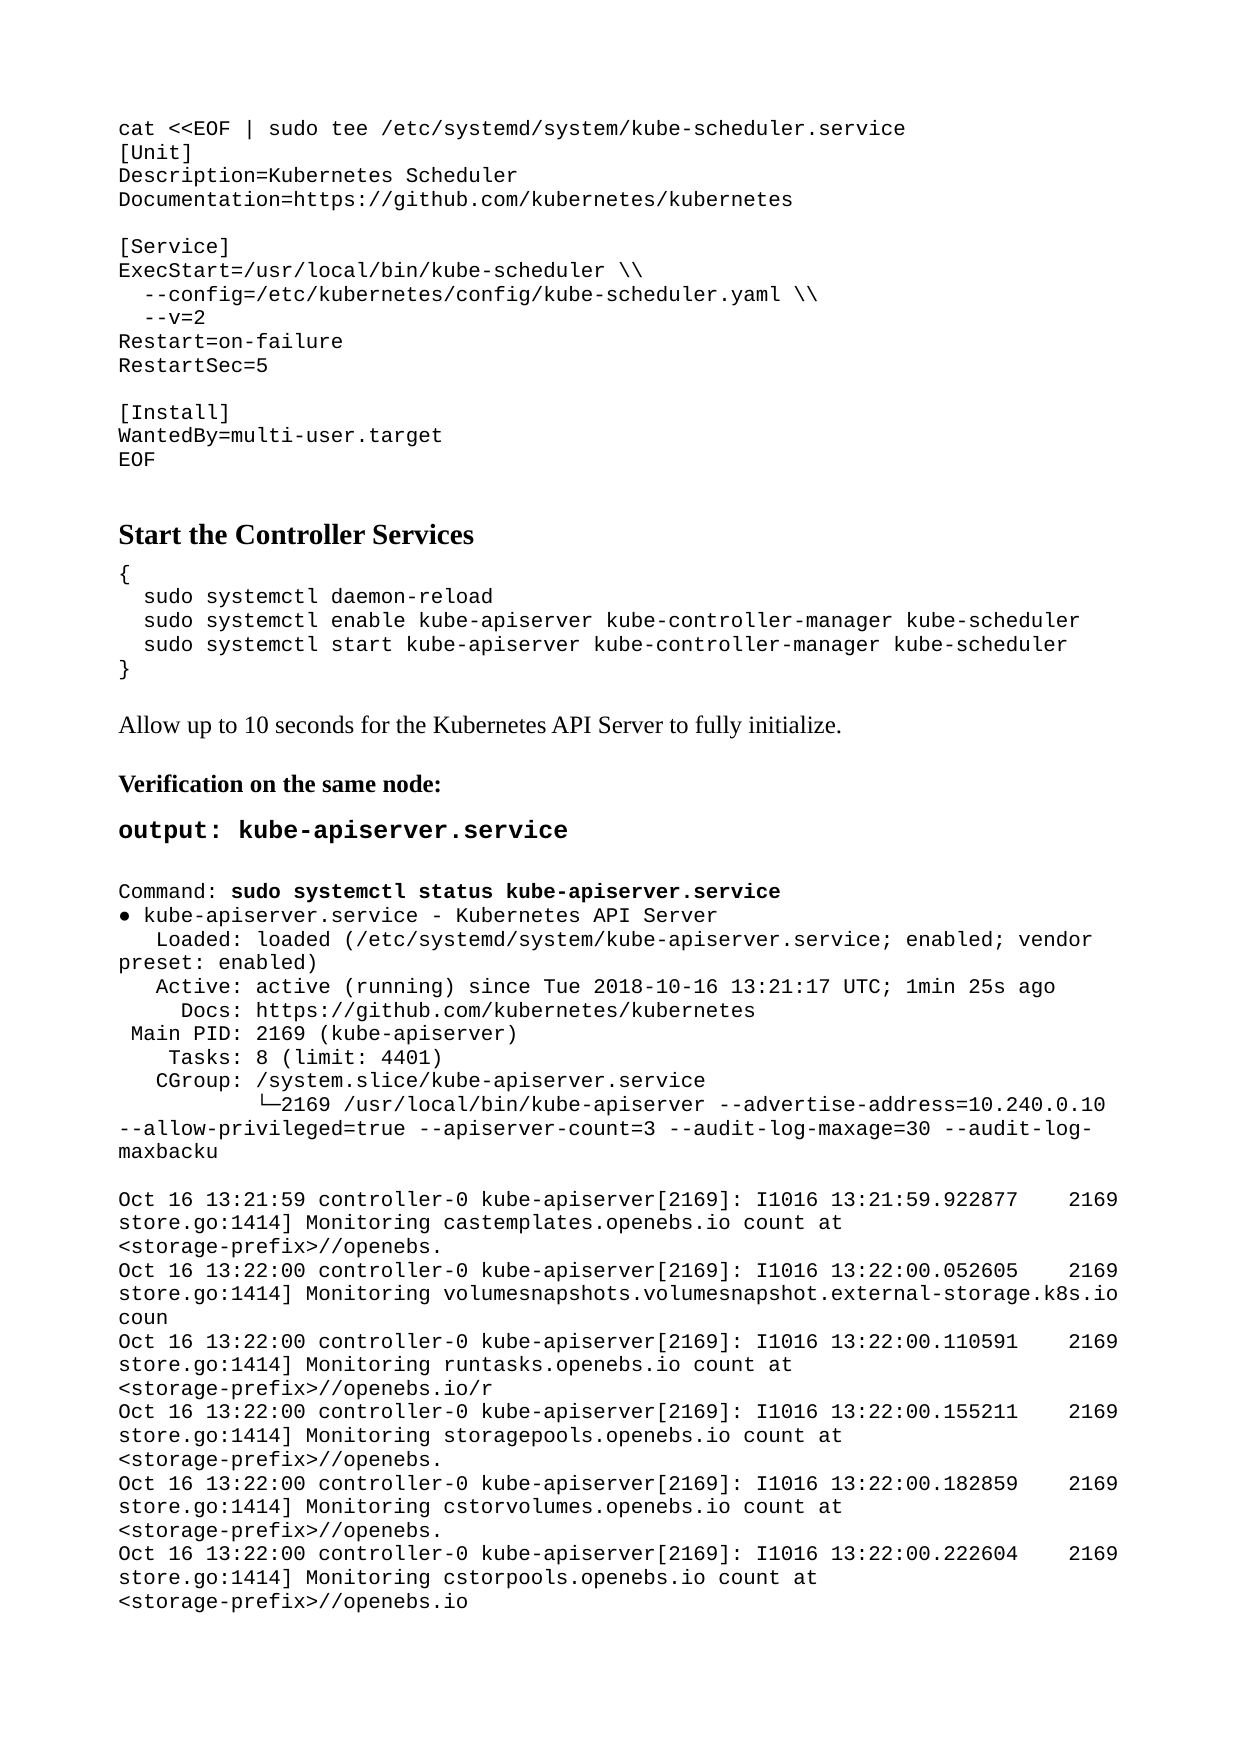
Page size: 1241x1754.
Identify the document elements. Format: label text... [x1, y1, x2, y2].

text Docs: https://github.com/kubernetes/kubernetes [118, 999, 1122, 1023]
text Verification on the same node: [118, 769, 1122, 798]
text Command: sudo systemctl status kube-apiserver.service [118, 881, 1122, 905]
text EOF [118, 449, 1122, 473]
text Documentation=https://github.com/kubernetes/kubernetes [118, 189, 1122, 213]
text Description=Kubernetes Scheduler [118, 165, 1122, 189]
text } [118, 657, 1122, 681]
text Oct 16 13:22:00 controller-0 kube-apiserver[2169]: I1016 13:22:00.110591 2169 store.go:1414] Monitoring runtasks.openebs.io count at <storage-prefix>//openebs.io/r [118, 1331, 1122, 1402]
text └─2169 /usr/local/bin/kube-apiserver --advertise-address=10.240.0.10 --allow-privileged=true --apiserver-count=3 --audit-log-maxage=30 --audit-log-maxbacku [118, 1094, 1122, 1165]
text ● kube-apiserver.service - Kubernetes API Server [118, 905, 1122, 929]
text Oct 16 13:22:00 controller-0 kube-apiserver[2169]: I1016 13:22:00.182859 2169 store.go:1414] Monitoring cstorvolumes.openebs.io count at <storage-prefix>//openebs. [118, 1472, 1122, 1543]
text output: kube-apiserver.service [118, 818, 1122, 846]
text [Unit] [118, 142, 1122, 165]
text sudo systemctl enable kube-apiserver kube-controller-manager kube-scheduler [118, 610, 1122, 634]
text Loaded: loaded (/etc/systemd/system/kube-apiserver.service; enabled; vendor preset: enabled) [118, 929, 1122, 976]
text Oct 16 13:22:00 controller-0 kube-apiserver[2169]: I1016 13:22:00.155211 2169 store.go:1414] Monitoring storagepools.openebs.io count at <storage-prefix>//openebs. [118, 1402, 1122, 1472]
text Oct 16 13:22:00 controller-0 kube-apiserver[2169]: I1016 13:22:00.222604 2169 store.go:1414] Monitoring cstorpools.openebs.io count at <storage-prefix>//openebs.io [118, 1543, 1122, 1614]
text { [118, 563, 1122, 587]
text CGroup: /system.slice/kube-apiserver.service [118, 1071, 1122, 1094]
text RestartSec=5 [118, 354, 1122, 378]
text [Service] [118, 236, 1122, 260]
text Oct 16 13:22:00 controller-0 kube-apiserver[2169]: I1016 13:22:00.052605 2169 store.go:1414] Monitoring volumesnapshots.volumesnapshot.external-storage.k8s.io coun [118, 1260, 1122, 1331]
text cat <<EOF | sudo tee /etc/systemd/system/kube-scheduler.service [118, 118, 1122, 142]
text Tasks: 8 (limit: 4401) [118, 1047, 1122, 1071]
text ExecStart=/usr/local/bin/kube-scheduler \\ [118, 260, 1122, 284]
text Allow up to 10 seconds for the Kubernetes API Server to fully initialize. [118, 711, 1063, 739]
text Active: active (running) since Tue 2018-10-16 13:21:17 UTC; 1min 25s ago [118, 976, 1122, 999]
text --v=2 [118, 307, 1122, 331]
text --config=/etc/kubernetes/config/kube-scheduler.yaml \\ [118, 284, 1122, 307]
text Restart=on-failure [118, 331, 1122, 354]
text [Install] [118, 402, 1122, 426]
text WantedBy=multi-user.target [118, 426, 1122, 449]
text Main PID: 2169 (kube-apiserver) [118, 1023, 1122, 1047]
subtitle Start the Controller Services [118, 517, 1122, 550]
text sudo systemctl daemon-reload [118, 587, 1122, 610]
text sudo systemctl start kube-apiserver kube-controller-manager kube-scheduler [118, 634, 1122, 657]
text Oct 16 13:21:59 controller-0 kube-apiserver[2169]: I1016 13:21:59.922877 2169 store.go:1414] Monitoring castemplates.openebs.io count at <storage-prefix>//openebs. [118, 1189, 1122, 1260]
